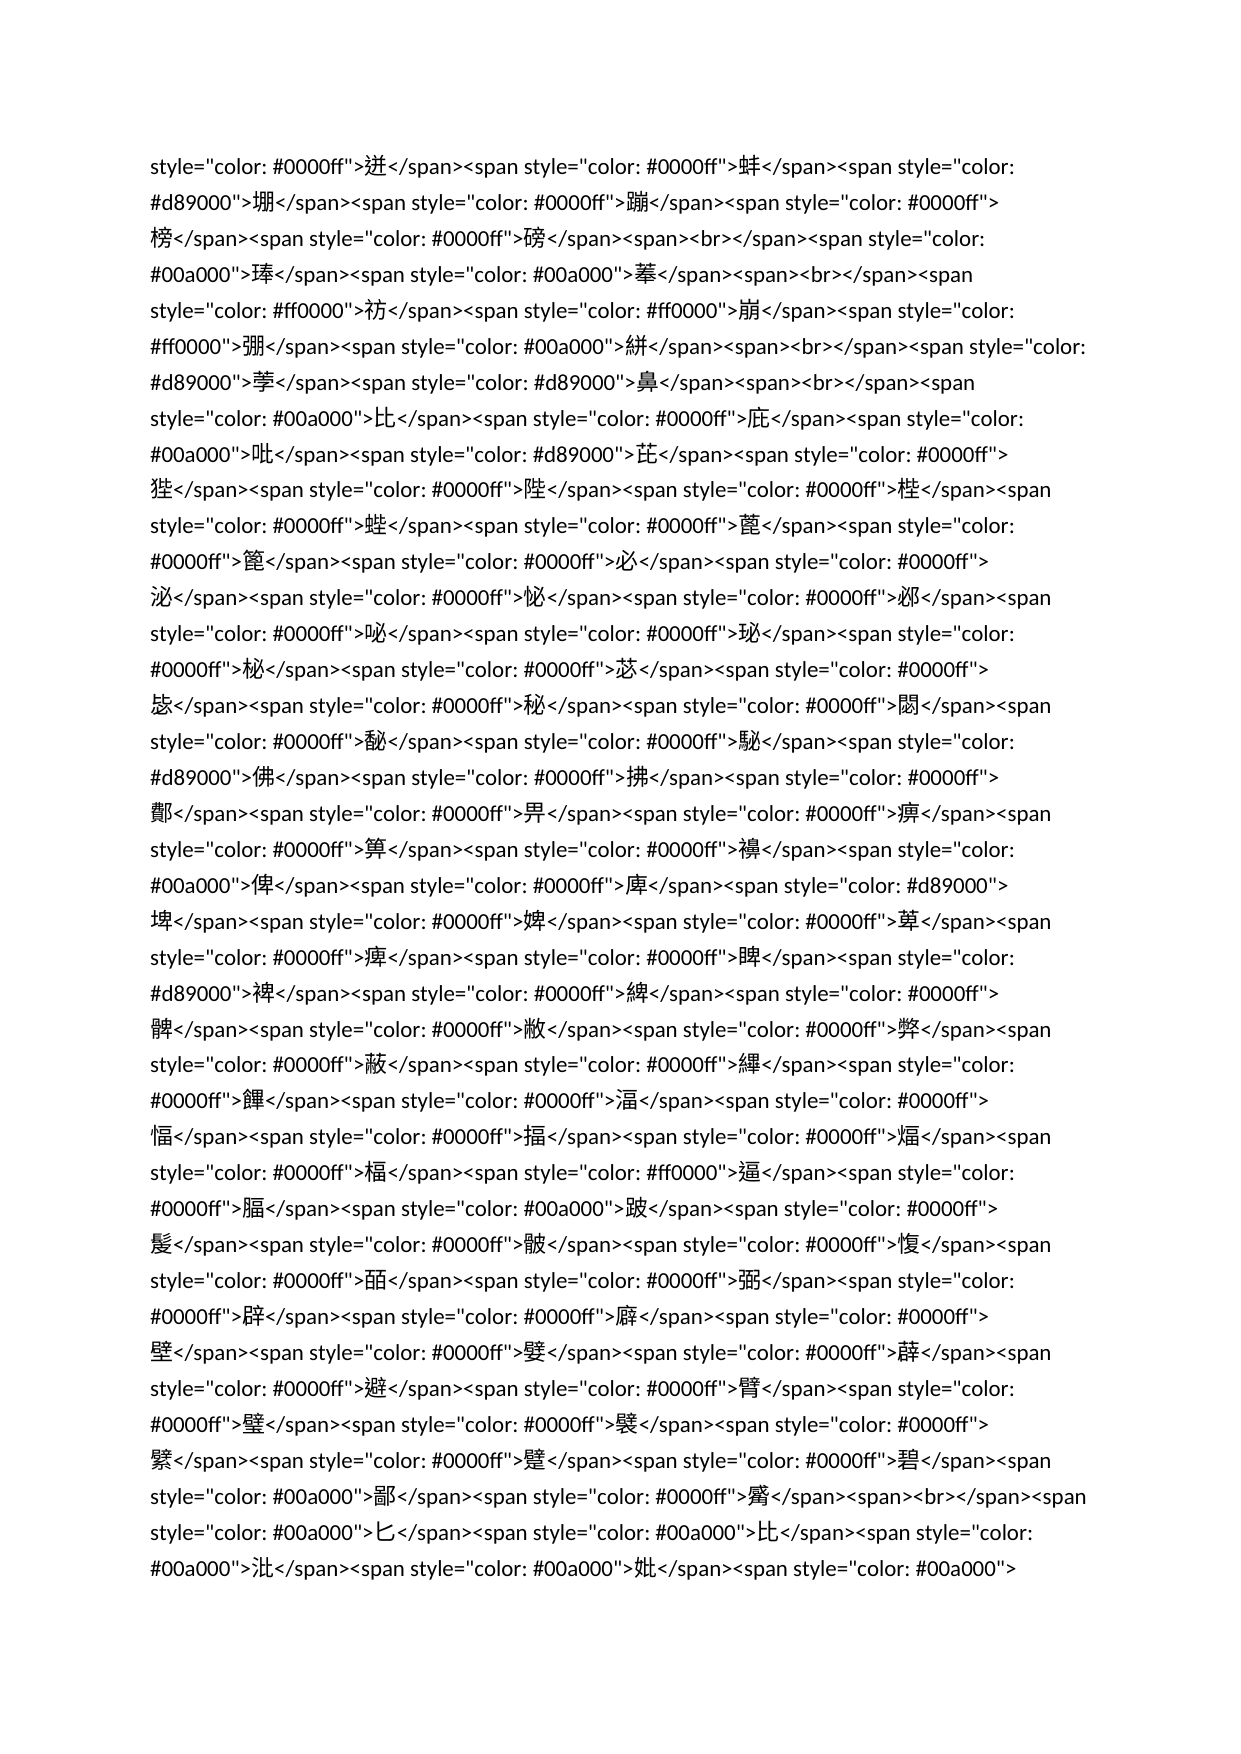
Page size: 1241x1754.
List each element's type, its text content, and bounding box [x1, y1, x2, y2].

text style="color: #0000ff">迸</span><span style="color: #0000ff">蚌</span><span style="color: #d89000">堋</span><span style="color: #0000ff">蹦</span><span style="color: #0000ff">榜</span><span style="color: #0000ff">磅</span><span><br></span><span style="color: #00a000">琫</span><span style="color: #00a000">菶</span><span><br></span><span style="color: #ff0000">祊</span><span style="color: #ff0000">崩</span><span style="color: #ff0000">弸</span><span style="color: #00a000">絣</span><span><br></span><span style="color: #d89000">荸</span><span style="color: #d89000">鼻</span><span><br></span><span style="color: #00a000">比</span><span style="color: #0000ff">庇</span><span style="color: #00a000">吡</span><span style="color: #d89000">芘</span><span style="color: #0000ff">狴</span><span style="color: #0000ff">陛</span><span style="color: #0000ff">梐</span><span style="color: #0000ff">蜌</span><span style="color: #0000ff">蓖</span><span style="color: #0000ff">篦</span><span style="color: #0000ff">必</span><span style="color: #0000ff">泌</span><span style="color: #0000ff">怭</span><span style="color: #0000ff">邲</span><span style="color: #0000ff">咇</span><span style="color: #0000ff">珌</span><span style="color: #0000ff">柲</span><span style="color: #0000ff">苾</span><span style="color: #0000ff">毖</span><span style="color: #0000ff">秘</span><span style="color: #0000ff">閟</span><span style="color: #0000ff">馝</span><span style="color: #0000ff">駜</span><span style="color: #d89000">佛</span><span style="color: #0000ff">拂</span><span style="color: #0000ff">鄪</span><span style="color: #0000ff">畀</span><span style="color: #0000ff">痹</span><span style="color: #0000ff">箅</span><span style="color: #0000ff">襣</span><span style="color: #00a000">俾</span><span style="color: #0000ff">庳</span><span style="color: #d89000">埤</span><span style="color: #0000ff">婢</span><span style="color: #0000ff">萆</span><span style="color: #0000ff">痺</span><span style="color: #0000ff">睥</span><span style="color: #d89000">裨</span><span style="color: #0000ff">綼</span><span style="color: #0000ff">髀</span><span style="color: #0000ff">敝</span><span style="color: #0000ff">弊</span><span style="color: #0000ff">蔽</span><span style="color: #0000ff">縪</span><span style="color: #0000ff">饆</span><span style="color: #0000ff">湢</span><span style="color: #0000ff">愊</span><span style="color: #0000ff">揊</span><span style="color: #0000ff">煏</span><span style="color: #0000ff">楅</span><span style="color: #ff0000">逼</span><span style="color: #0000ff">腷</span><span style="color: #00a000">跛</span><span style="color: #0000ff">髲</span><span style="color: #0000ff">骳</span><span style="color: #0000ff">愎</span><span style="color: #0000ff">皕</span><span style="color: #0000ff">弼</span><span style="color: #0000ff">辟</span><span style="color: #0000ff">廦</span><span style="color: #0000ff">壁</span><span style="color: #0000ff">嬖</span><span style="color: #0000ff">薜</span><span style="color: #0000ff">避</span><span style="color: #0000ff">臂</span><span style="color: #0000ff">璧</span><span style="color: #0000ff">襞</span><span style="color: #0000ff">繴</span><span style="color: #0000ff">躄</span><span style="color: #0000ff">碧</span><span style="color: #00a000">鄙</span><span style="color: #0000ff">觱</span><span><br></span><span style="color: #00a000">匕</span><span style="color: #00a000">比</span><span style="color: #00a000">沘</span><span style="color: #00a000">妣</span><span style="color: #00a000"> [150, 150, 1090, 1583]
